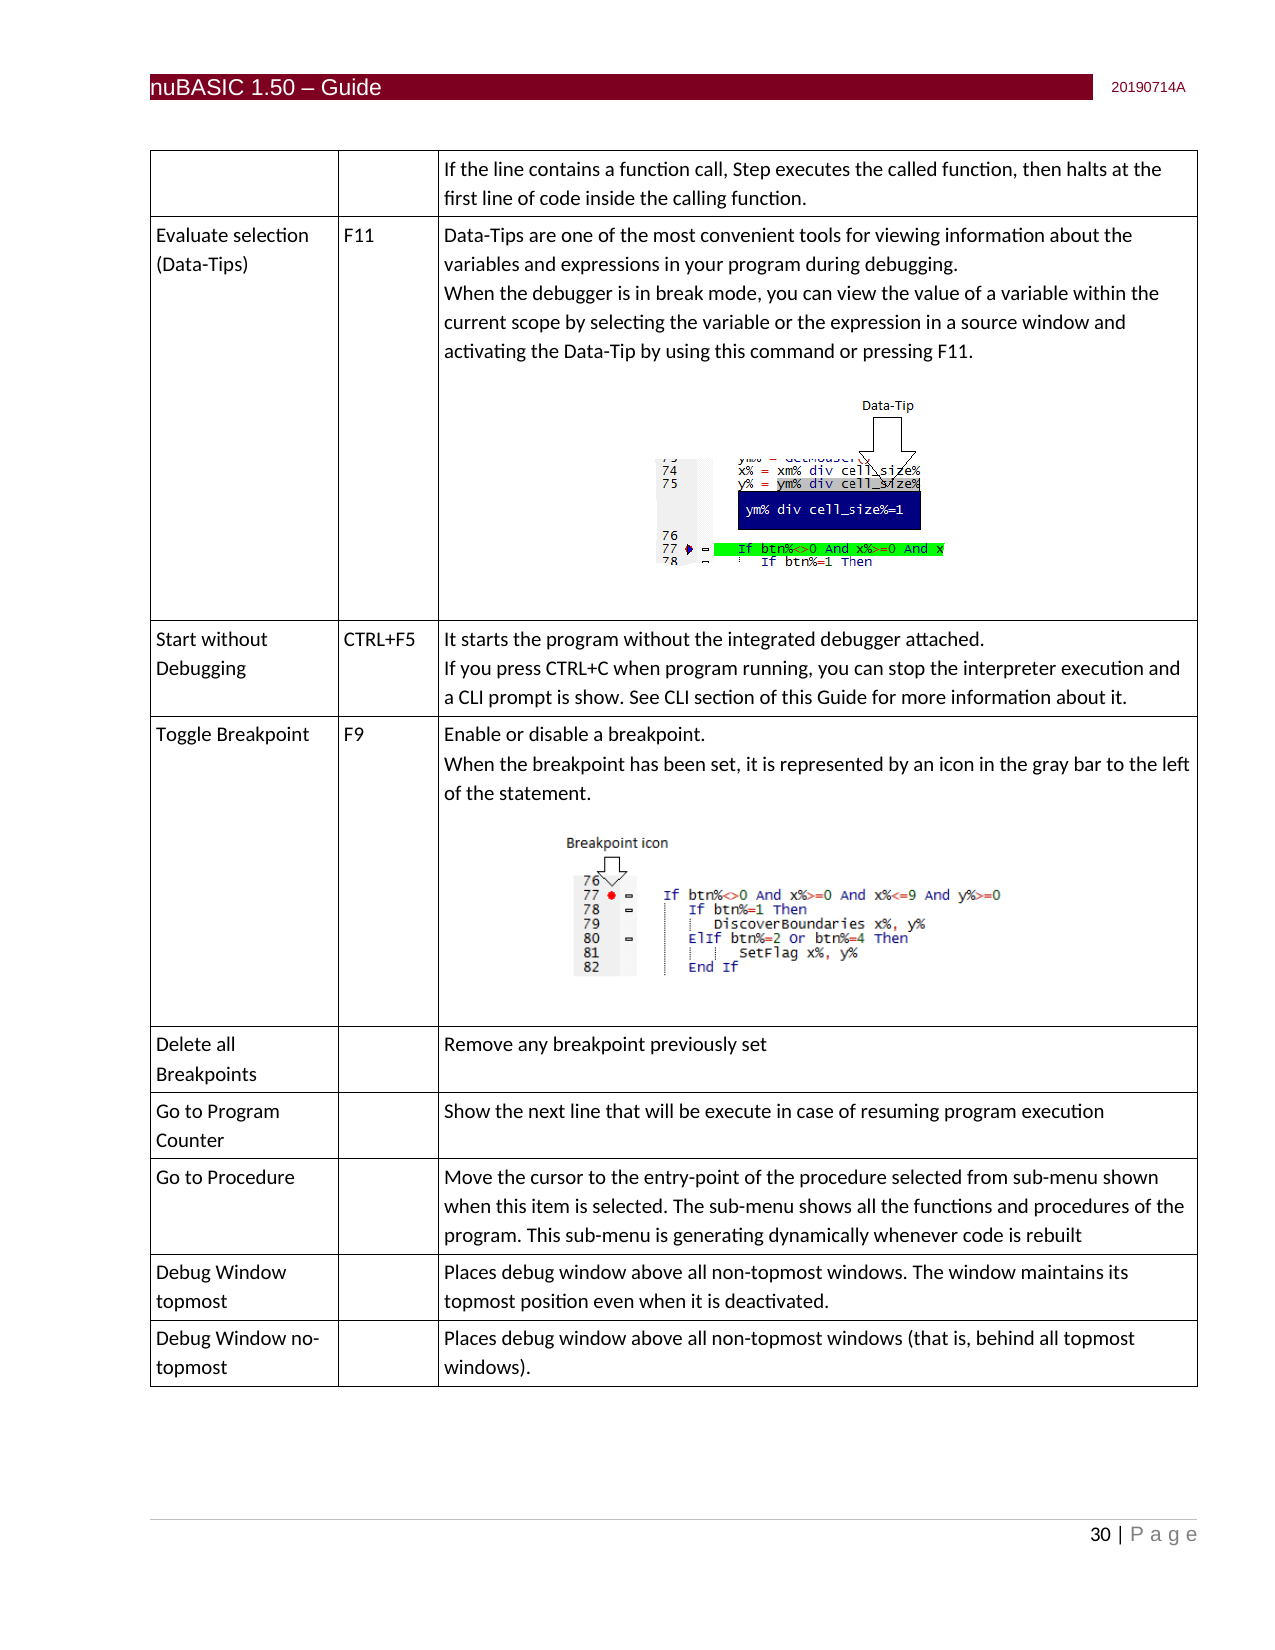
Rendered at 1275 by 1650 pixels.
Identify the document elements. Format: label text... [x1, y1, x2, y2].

table_cell Move the cursor to the entry-point of the procedure selected from sub-menu shown when this item is selected. The sub-menu shows all the functions and procedures of the program. This sub-menu is generating dynamically whenever code is rebuilt [439, 1159, 1197, 1253]
table_cell F11 [339, 217, 438, 620]
table_cell Data-Tips are one of the most convenient tools for viewing information about the variables and expressions in your program during debugging. When the debugger is in break mode, you can view the value of a variable within the current scope by selecting the variable or the expression in a source window and activating the Data-Tip by using this command or pressing F11. [439, 217, 1197, 620]
table_cell Go to Program Counter [151, 1093, 338, 1158]
table_cell [339, 1255, 438, 1319]
table_cell It starts the program without the integrated debugger attached. If you press CTRL+C when program running, you can stop the interpreter execution and a CLI prompt is show. See CLI section of this Guide for more information about it. [439, 621, 1197, 716]
table_cell Enable or disable a breakpoint. When the breakpoint has been set, it is represented by an icon in the gray bar to the left of the statement. [439, 717, 1197, 1026]
table_cell Show the next line that will be execute in case of resuming program execution [439, 1093, 1197, 1158]
table_cell Places debug window above all non-topmost windows. The window maintains its topmost position even when it is deactivated. [439, 1255, 1197, 1319]
table_cell Toggle Breakpoint [151, 717, 338, 1026]
table_cell Remove any breakpoint previously set [439, 1027, 1197, 1092]
table_cell [339, 1027, 438, 1092]
table_cell [339, 1321, 438, 1386]
table_cell F9 [339, 717, 438, 1026]
table_cell Go to Procedure [151, 1159, 338, 1253]
table_cell Evaluate selection (Data-Tips) [151, 217, 338, 620]
table_cell Debug Window no-topmost [151, 1321, 338, 1386]
table_cell Start without Debugging [151, 621, 338, 716]
table_cell CTRL+F5 [339, 621, 438, 716]
table_cell [339, 151, 438, 216]
table_cell [151, 151, 338, 216]
table_cell Debug Window topmost [151, 1255, 338, 1319]
table_cell If the line contains a function call, Step executes the called function, then halts at the first line of code inside the calling function. [439, 151, 1197, 216]
table_cell [339, 1159, 438, 1253]
table_cell [339, 1093, 438, 1158]
table_cell Delete all Breakpoints [151, 1027, 338, 1092]
table_cell Places debug window above all non-topmost windows (that is, behind all topmost windows). [439, 1321, 1197, 1386]
